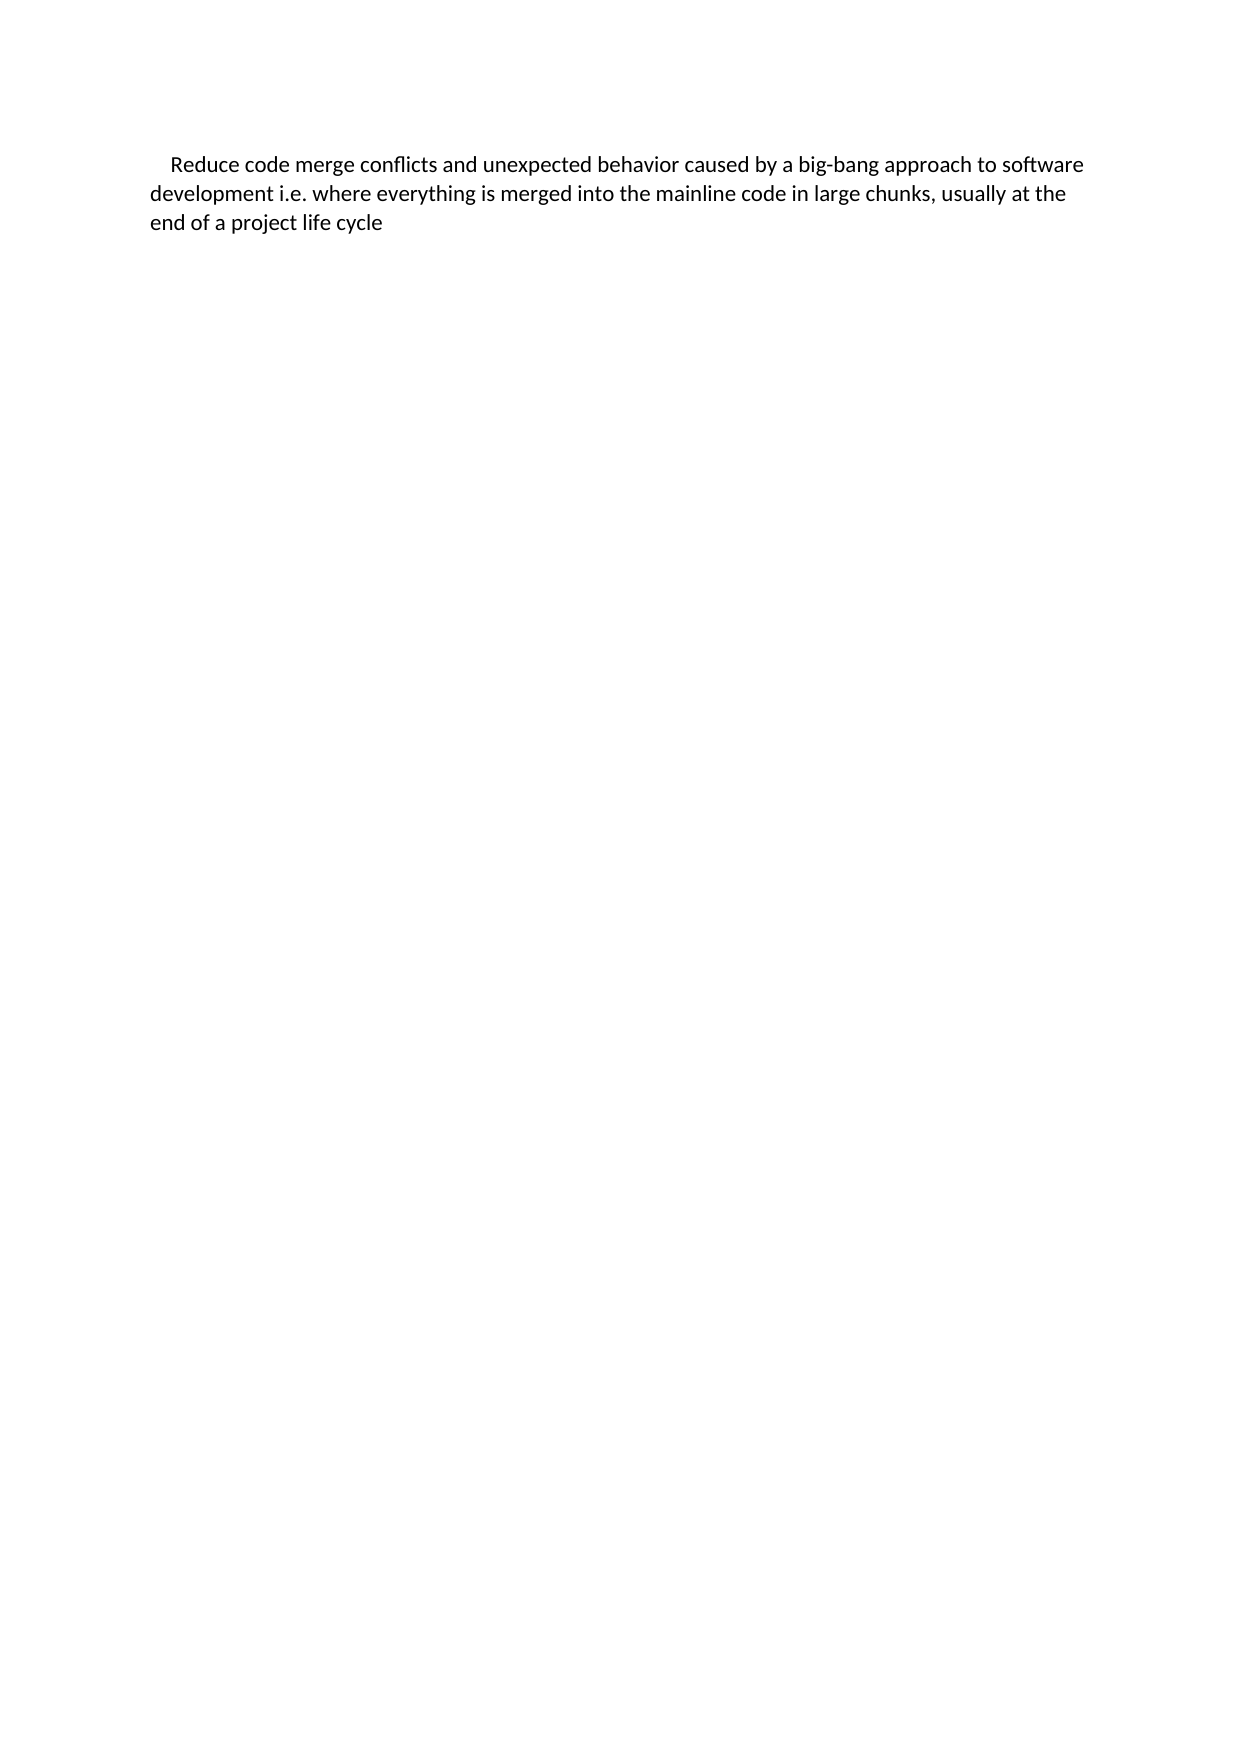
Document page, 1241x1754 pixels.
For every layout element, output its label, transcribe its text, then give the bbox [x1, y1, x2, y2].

text Reduce code merge conflicts and unexpected behavior caused by a big-bang approach to software development i.e. where everything is merged into the mainline code in large chunks, usually at the end of a project life cycle [150, 150, 1090, 236]
